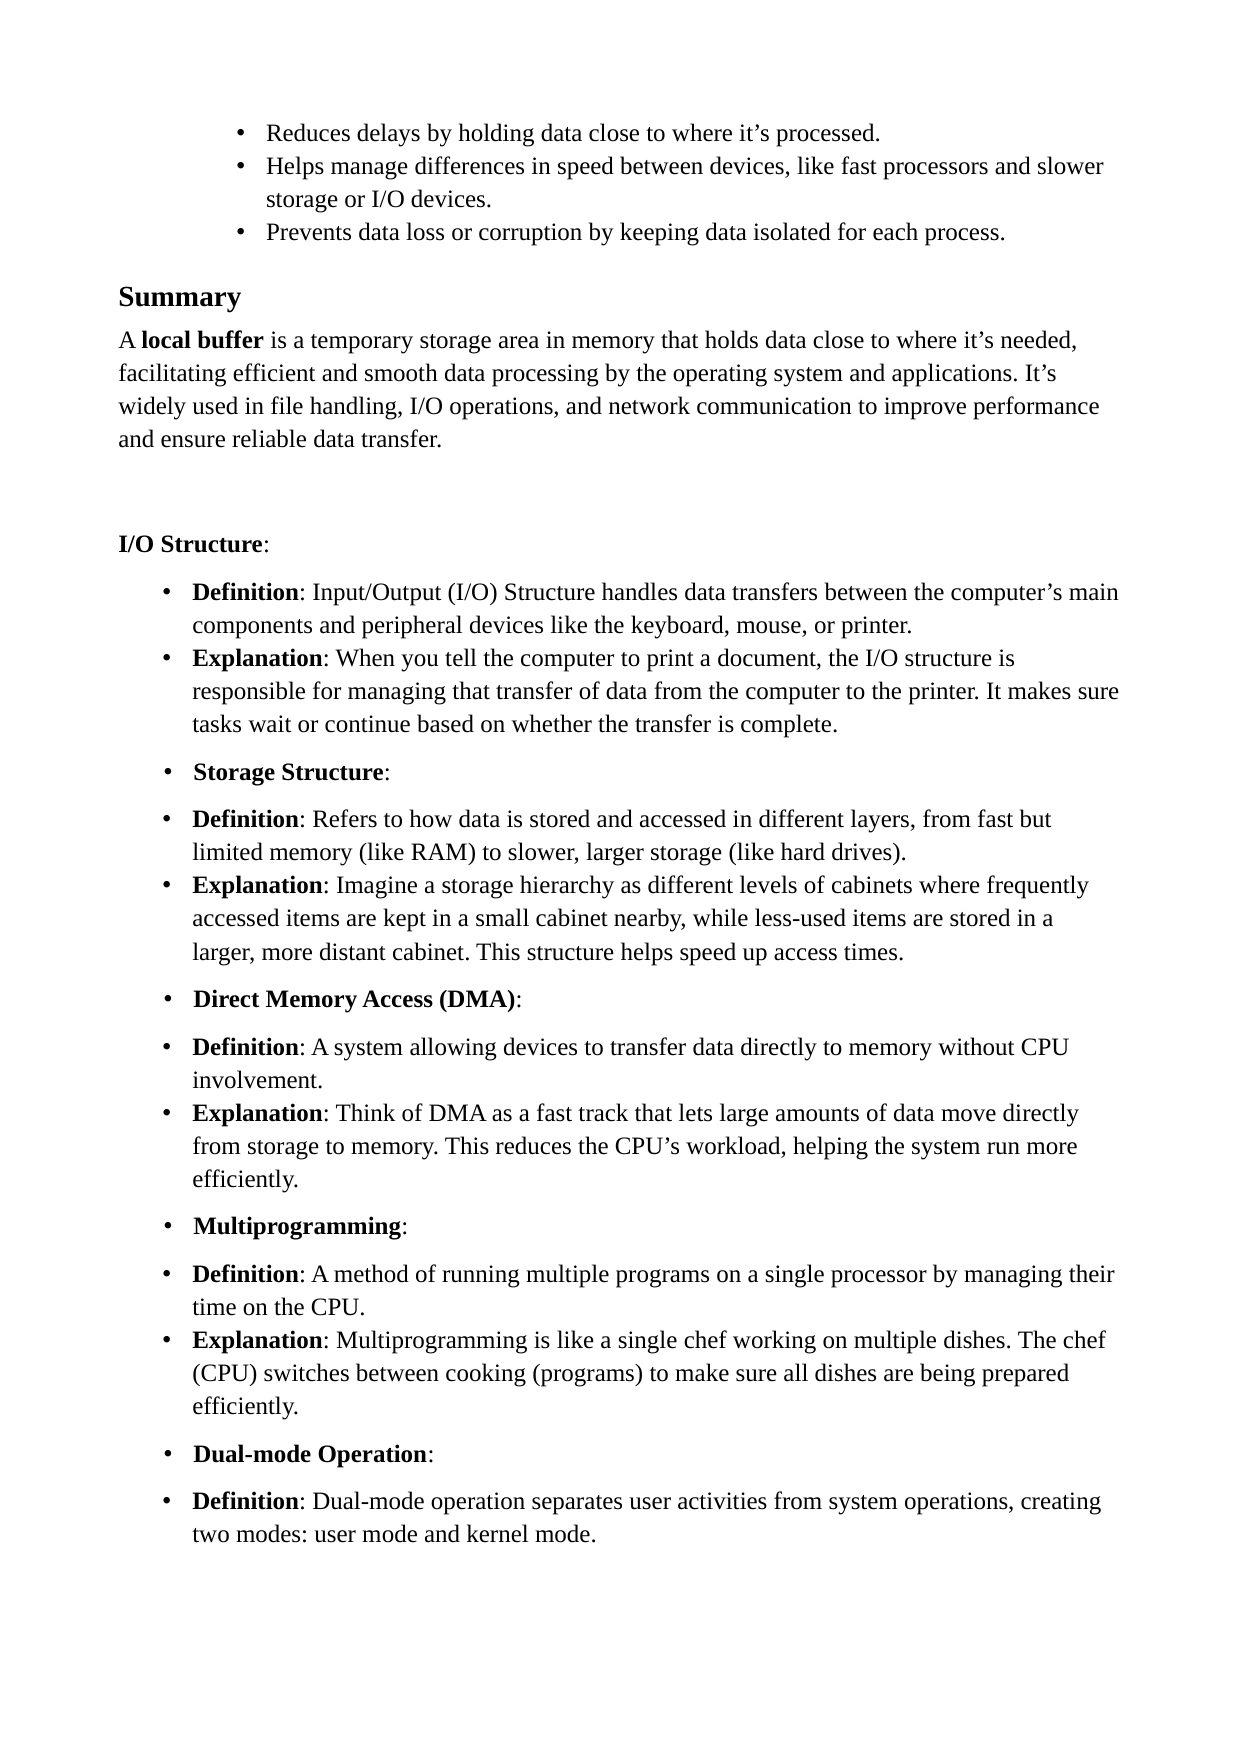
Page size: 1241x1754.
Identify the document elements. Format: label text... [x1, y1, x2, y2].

list Definition: Refers to how data is stored and accessed in different layers, from fast but limited memory (like RAM) to slower, larger storage (like hard drives). [162, 804, 1122, 866]
text A local buffer is a temporary storage area in memory that holds data close to where it’s needed, facilitating efficient and smooth data processing by the operating system and applications. It’s widely used in file handling, I/O operations, and network communication to improve performance and ensure reliable data transfer. [118, 325, 1122, 453]
list Explanation: When you tell the computer to print a document, the I/O structure is responsible for managing that transfer of data from the computer to the printer. It makes sure tasks wait or continue based on whether the transfer is complete. [162, 643, 1122, 738]
list Definition: A system allowing devices to transfer data directly to memory without CPU involvement. [162, 1032, 1122, 1093]
subtitle Summary [118, 279, 1122, 313]
list Definition: Input/Output (I/O) Structure handles data transfers between the computer’s main components and peripheral devices like the keyboard, mouse, or printer. [162, 577, 1122, 639]
text I/O Structure: [118, 529, 1122, 558]
list Helps manage differences in speed between devices, like fast processors and slower storage or I/O devices. [236, 151, 1122, 213]
list Explanation: Multiprogramming is like a single chef working on multiple dishes. The chef (CPU) switches between cooking (programs) to make sure all dishes are being prepared efficiently. [162, 1325, 1122, 1420]
list Dual-mode Operation: [164, 1439, 1122, 1467]
list Prevents data loss or corruption by keeping data isolated for each process. [236, 217, 1122, 246]
list Direct Memory Access (DMA): [164, 984, 1122, 1013]
list Definition: A method of running multiple programs on a single processor by managing their time on the CPU. [162, 1259, 1122, 1321]
list Reduces delays by holding data close to where it’s processed. [236, 118, 1122, 147]
list Definition: Dual-mode operation separates user activities from system operations, creating two modes: user mode and kernel mode. [162, 1486, 1122, 1548]
list Storage Structure: [164, 757, 1122, 786]
list Explanation: Imagine a storage hierarchy as different levels of cabinets where frequently accessed items are kept in a small cabinet nearby, while less-used items are stored in a larger, more distant cabinet. This structure helps speed up access times. [162, 871, 1122, 965]
list Explanation: Think of DMA as a fast track that lets large amounts of data move directly from storage to memory. This reduces the CPU’s workload, helping the system run more efficiently. [162, 1098, 1122, 1193]
list Multiprogramming: [164, 1211, 1122, 1240]
